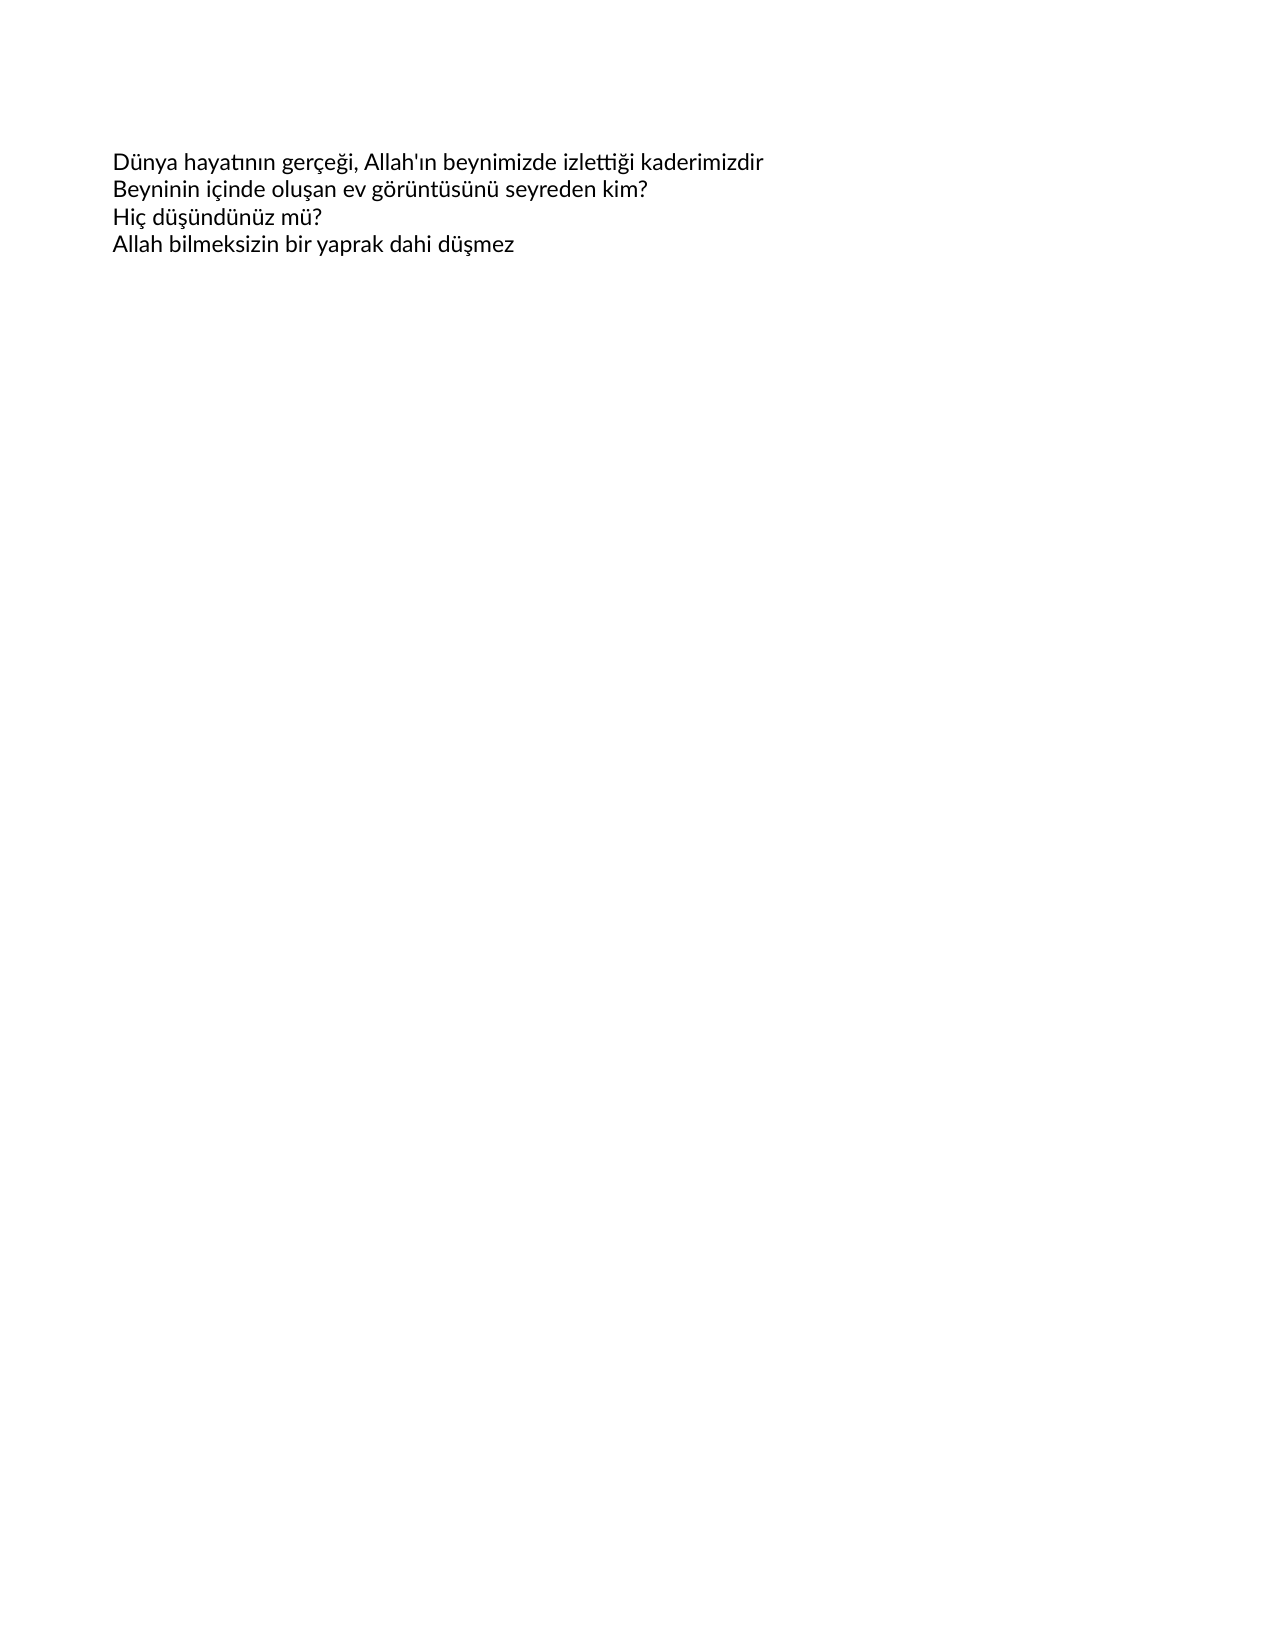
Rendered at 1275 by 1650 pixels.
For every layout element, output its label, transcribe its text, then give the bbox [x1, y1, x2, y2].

text Hiç düşündünüz mü? [112, 203, 1162, 230]
text Beyninin içinde oluşan ev görüntüsünü seyreden kim? [112, 175, 1162, 203]
text Dünya hayatının gerçeği, Allah'ın beynimizde izlettiği kaderimizdir [112, 148, 1162, 175]
text Allah bilmeksizin bir yaprak dahi düşmez [112, 230, 1162, 258]
